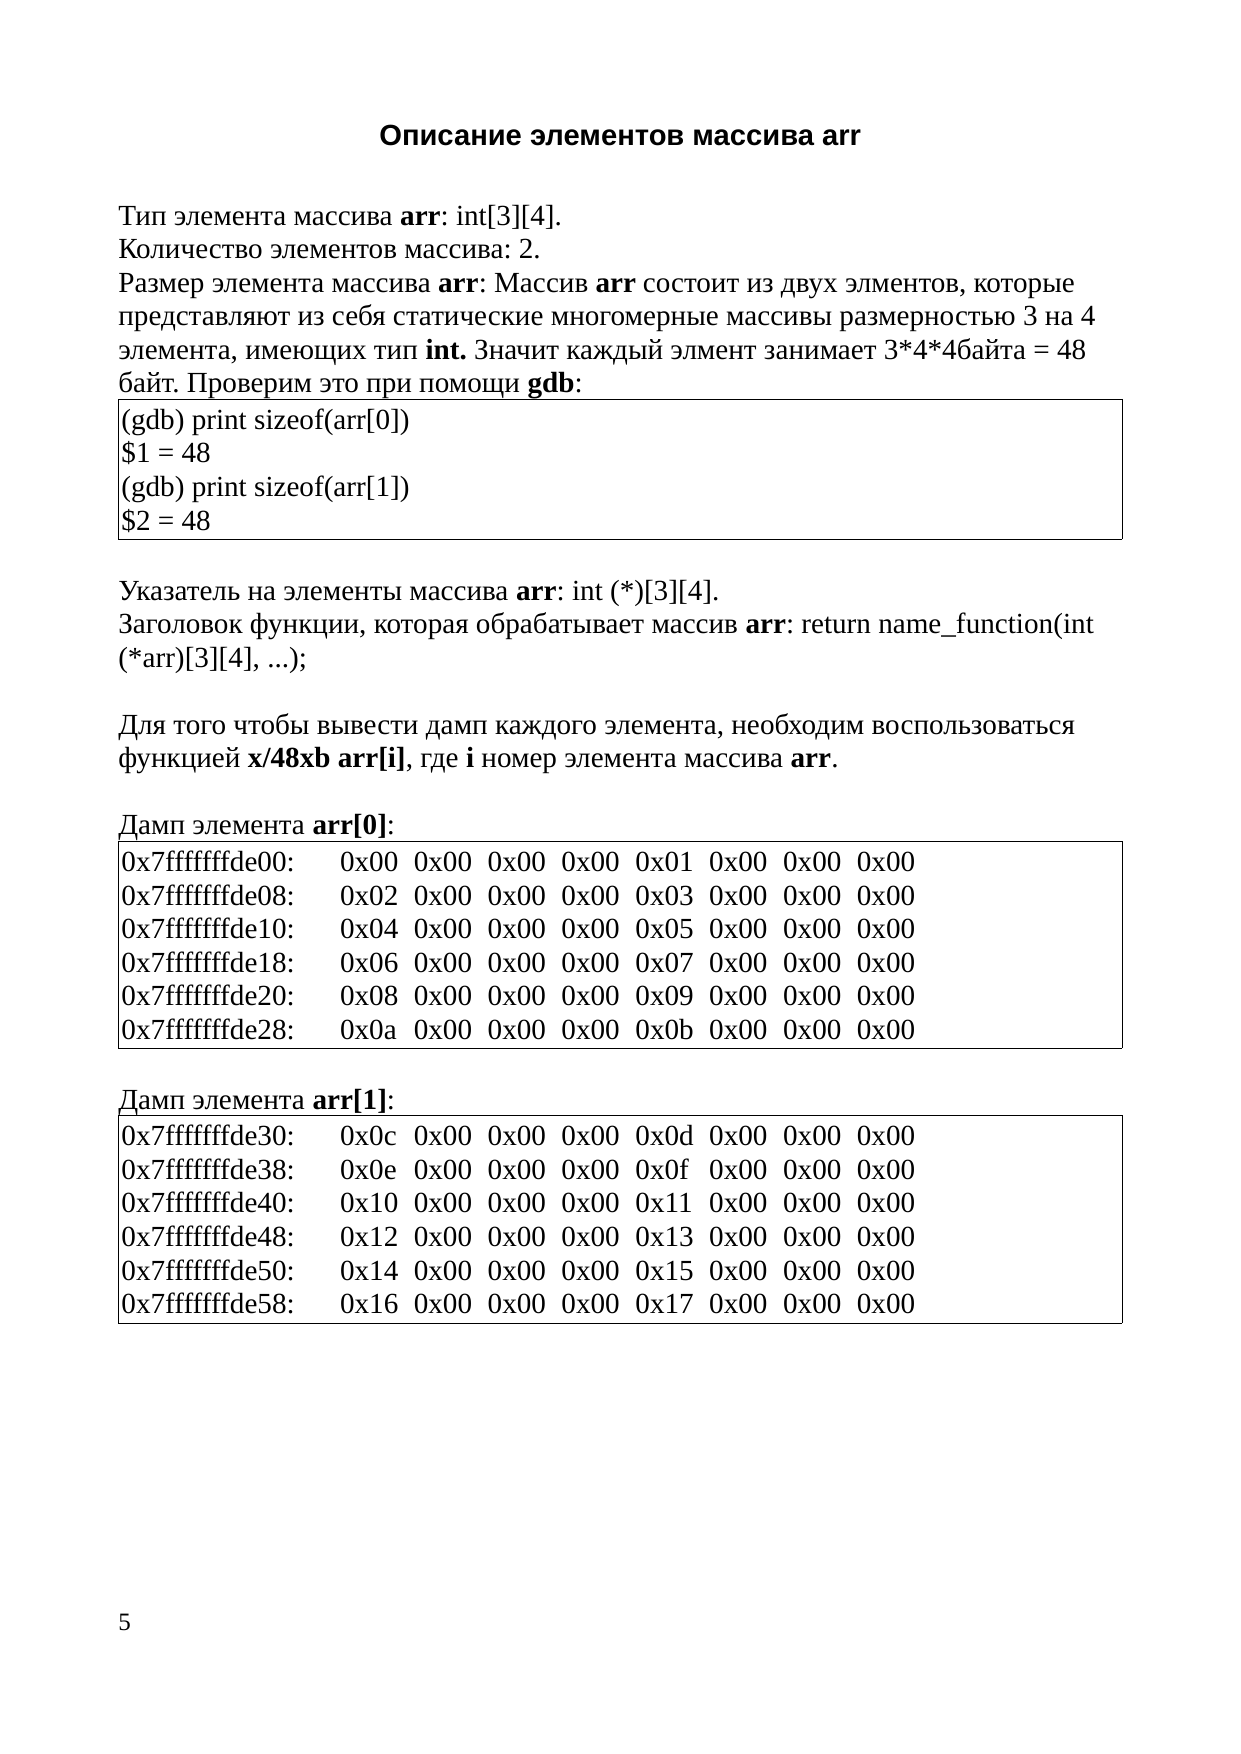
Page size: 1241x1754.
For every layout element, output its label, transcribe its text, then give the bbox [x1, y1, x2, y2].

text (gdb) print sizeof(arr[0]) [119, 400, 1122, 432]
text 0x7fffffffde08: 0x02 0x00 0x00 0x00 0x03 0x00 0x00 0x00 [119, 874, 1122, 908]
text $1 = 48 [119, 432, 1122, 466]
text 0x7fffffffde18: 0x06 0x00 0x00 0x00 0x07 0x00 0x00 0x00 [119, 942, 1122, 975]
text Дамп элемента arr[1]: [118, 1082, 1122, 1115]
text 0x7fffffffde50: 0x14 0x00 0x00 0x00 0x15 0x00 0x00 0x00 [119, 1249, 1122, 1283]
text Дамп элемента arr[0]: [118, 807, 1122, 841]
text Указатель на элементы массива arr: int (*)[3][4]. [118, 573, 1122, 606]
text Размер элемента массива arr: Массив arr состоит из двух элментов, которые представляют из себя статические многомерные массивы размерностью 3 на 4 элемента, имеющих тип int. Значит каждый элмент занимает 3*4*4байта = 48 байт. Проверим это при помощи gdb: [118, 265, 1122, 399]
text Количество элементов массива: 2. [118, 231, 1122, 265]
subtitle Описание элементов массива arr [118, 118, 1122, 152]
text Тип элемента массива arr: int[3][4]. [118, 198, 1122, 231]
text 0x7fffffffde58: 0x16 0x00 0x00 0x00 0x17 0x00 0x00 0x00 [119, 1283, 1122, 1323]
text 0x7fffffffde00: 0x00 0x00 0x00 0x00 0x01 0x00 0x00 0x00 [119, 842, 1122, 874]
text 0x7fffffffde10: 0x04 0x00 0x00 0x00 0x05 0x00 0x00 0x00 [119, 908, 1122, 942]
text 0x7fffffffde28: 0x0a 0x00 0x00 0x00 0x0b 0x00 0x00 0x00 [119, 1009, 1122, 1048]
text Заголовок функции, которая обрабатывает массив arr: return name_function(int (*arr)[3][4], ...); [118, 606, 1122, 673]
text 0x7fffffffde48: 0x12 0x00 0x00 0x00 0x13 0x00 0x00 0x00 [119, 1216, 1122, 1249]
text (gdb) print sizeof(arr[1]) [119, 466, 1122, 499]
text Для того чтобы вывести дамп каждого элемента, необходим воспользоваться функцией x/48xb arr[i], где i номер элемента массива arr. [118, 707, 1122, 774]
text $2 = 48 [119, 499, 1122, 539]
text 0x7fffffffde38: 0x0e 0x00 0x00 0x00 0x0f 0x00 0x00 0x00 [119, 1149, 1122, 1182]
text 0x7fffffffde30: 0x0c 0x00 0x00 0x00 0x0d 0x00 0x00 0x00 [119, 1116, 1122, 1149]
text 0x7fffffffde40: 0x10 0x00 0x00 0x00 0x11 0x00 0x00 0x00 [119, 1182, 1122, 1216]
text 0x7fffffffde20: 0x08 0x00 0x00 0x00 0x09 0x00 0x00 0x00 [119, 975, 1122, 1009]
